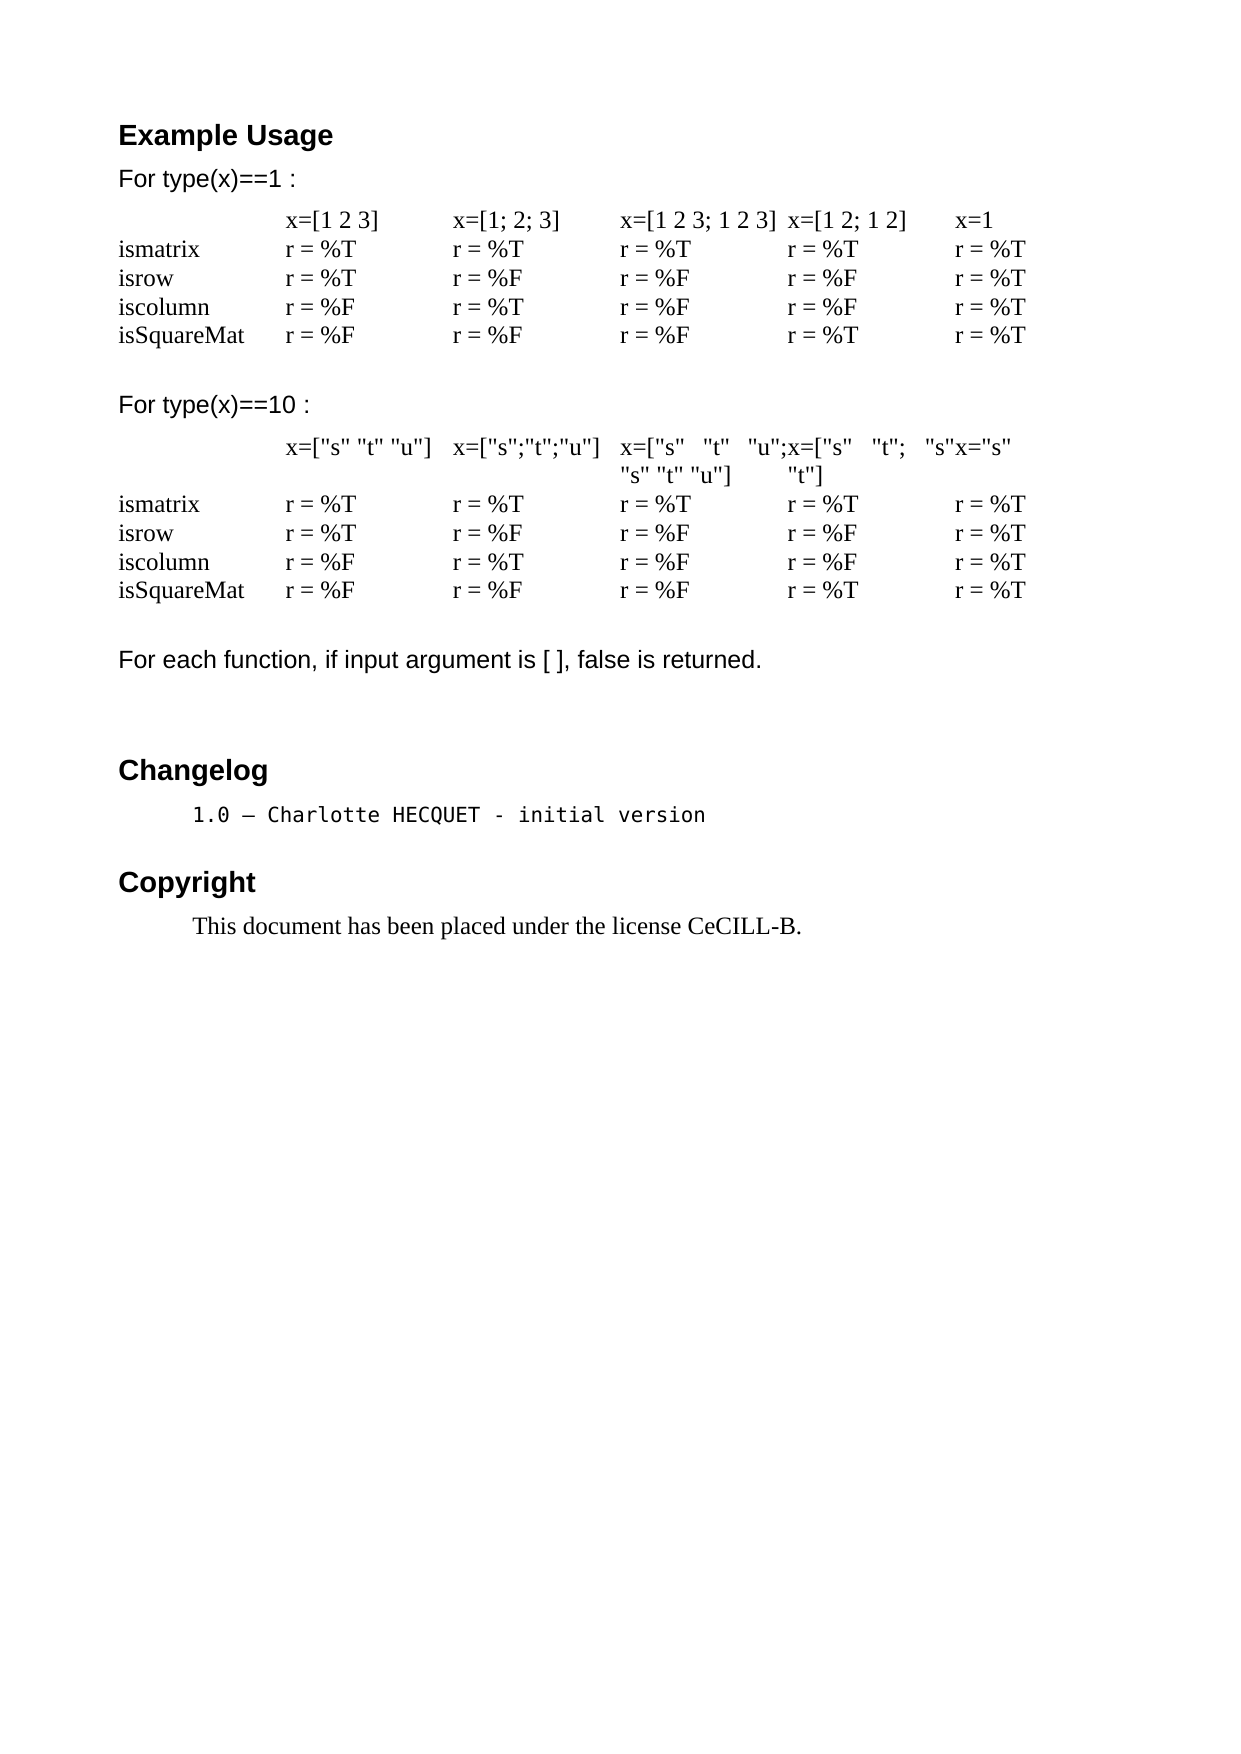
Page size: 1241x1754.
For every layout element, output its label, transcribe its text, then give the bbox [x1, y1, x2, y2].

table_header [118, 205, 285, 234]
table_cell r = %T [285, 489, 453, 518]
table_cell r = %F [620, 547, 787, 575]
table_header x=["s" "t"; "s" "t"] [788, 432, 955, 489]
table_cell r = %T [788, 234, 955, 263]
table_cell r = %T [955, 234, 1122, 263]
table_cell r = %F [788, 518, 955, 547]
table_cell r = %T [955, 575, 1122, 604]
table_cell r = %F [620, 518, 787, 547]
table_cell r = %F [285, 320, 453, 349]
table_cell r = %T [788, 320, 955, 349]
table_cell r = %T [955, 518, 1122, 547]
subtitle Copyright [118, 865, 1122, 899]
table_cell iscolumn [118, 547, 285, 575]
table_header x=["s" "t" "u"] [285, 432, 453, 489]
text For type(x)==10 : [118, 390, 1122, 419]
table_cell r = %T [453, 292, 620, 320]
table_header x=1 [955, 205, 1122, 234]
table_header x=[1 2 3] [285, 205, 453, 234]
table_header x=[1 2; 1 2] [788, 205, 955, 234]
table_cell ismatrix [118, 234, 285, 263]
table_cell isrow [118, 518, 285, 547]
table_cell r = %T [955, 547, 1122, 575]
text For type(x)==1 : [118, 164, 1122, 193]
text This document has been placed under the license CeCILL-B. [118, 911, 1122, 940]
table_header [118, 432, 285, 489]
table_header x="s" [955, 432, 1122, 489]
table_cell r = %T [285, 234, 453, 263]
table_cell r = %F [620, 292, 787, 320]
table_cell r = %T [955, 263, 1122, 292]
table_cell r = %T [453, 489, 620, 518]
table_cell r = %T [620, 489, 787, 518]
table_cell isSquareMat [118, 575, 285, 604]
table_cell r = %F [285, 547, 453, 575]
table_cell r = %T [620, 234, 787, 263]
table_cell r = %F [788, 292, 955, 320]
table_cell r = %T [955, 489, 1122, 518]
table_cell iscolumn [118, 292, 285, 320]
table_cell r = %T [955, 292, 1122, 320]
text 1.0 – Charlotte HECQUET - initial version [118, 799, 1122, 828]
subtitle Changelog [118, 753, 1122, 786]
table_cell r = %T [453, 234, 620, 263]
table_cell r = %F [453, 320, 620, 349]
table_cell r = %F [788, 263, 955, 292]
table_cell r = %T [788, 489, 955, 518]
text For each function, if input argument is [ ], false is returned. [118, 645, 1122, 674]
table_cell r = %T [955, 320, 1122, 349]
table_cell r = %F [453, 518, 620, 547]
table_header x=["s";"t";"u"] [453, 432, 620, 489]
table_cell r = %F [453, 575, 620, 604]
table_cell r = %T [285, 518, 453, 547]
table_cell r = %F [620, 263, 787, 292]
table_cell r = %F [453, 263, 620, 292]
table_cell r = %F [620, 575, 787, 604]
table_cell r = %F [788, 547, 955, 575]
table_cell isrow [118, 263, 285, 292]
table_cell r = %T [453, 547, 620, 575]
table_cell r = %F [285, 575, 453, 604]
table_header x=["s" "t" "u"; "s" "t" "u"] [620, 432, 787, 489]
table_cell r = %F [620, 320, 787, 349]
subtitle Example Usage [118, 118, 1122, 152]
table_cell isSquareMat [118, 320, 285, 349]
table_header x=[1 2 3; 1 2 3] [620, 205, 787, 234]
table_cell ismatrix [118, 489, 285, 518]
table_cell r = %T [285, 263, 453, 292]
table_header x=[1; 2; 3] [453, 205, 620, 234]
table_cell r = %F [285, 292, 453, 320]
table_cell r = %T [788, 575, 955, 604]
